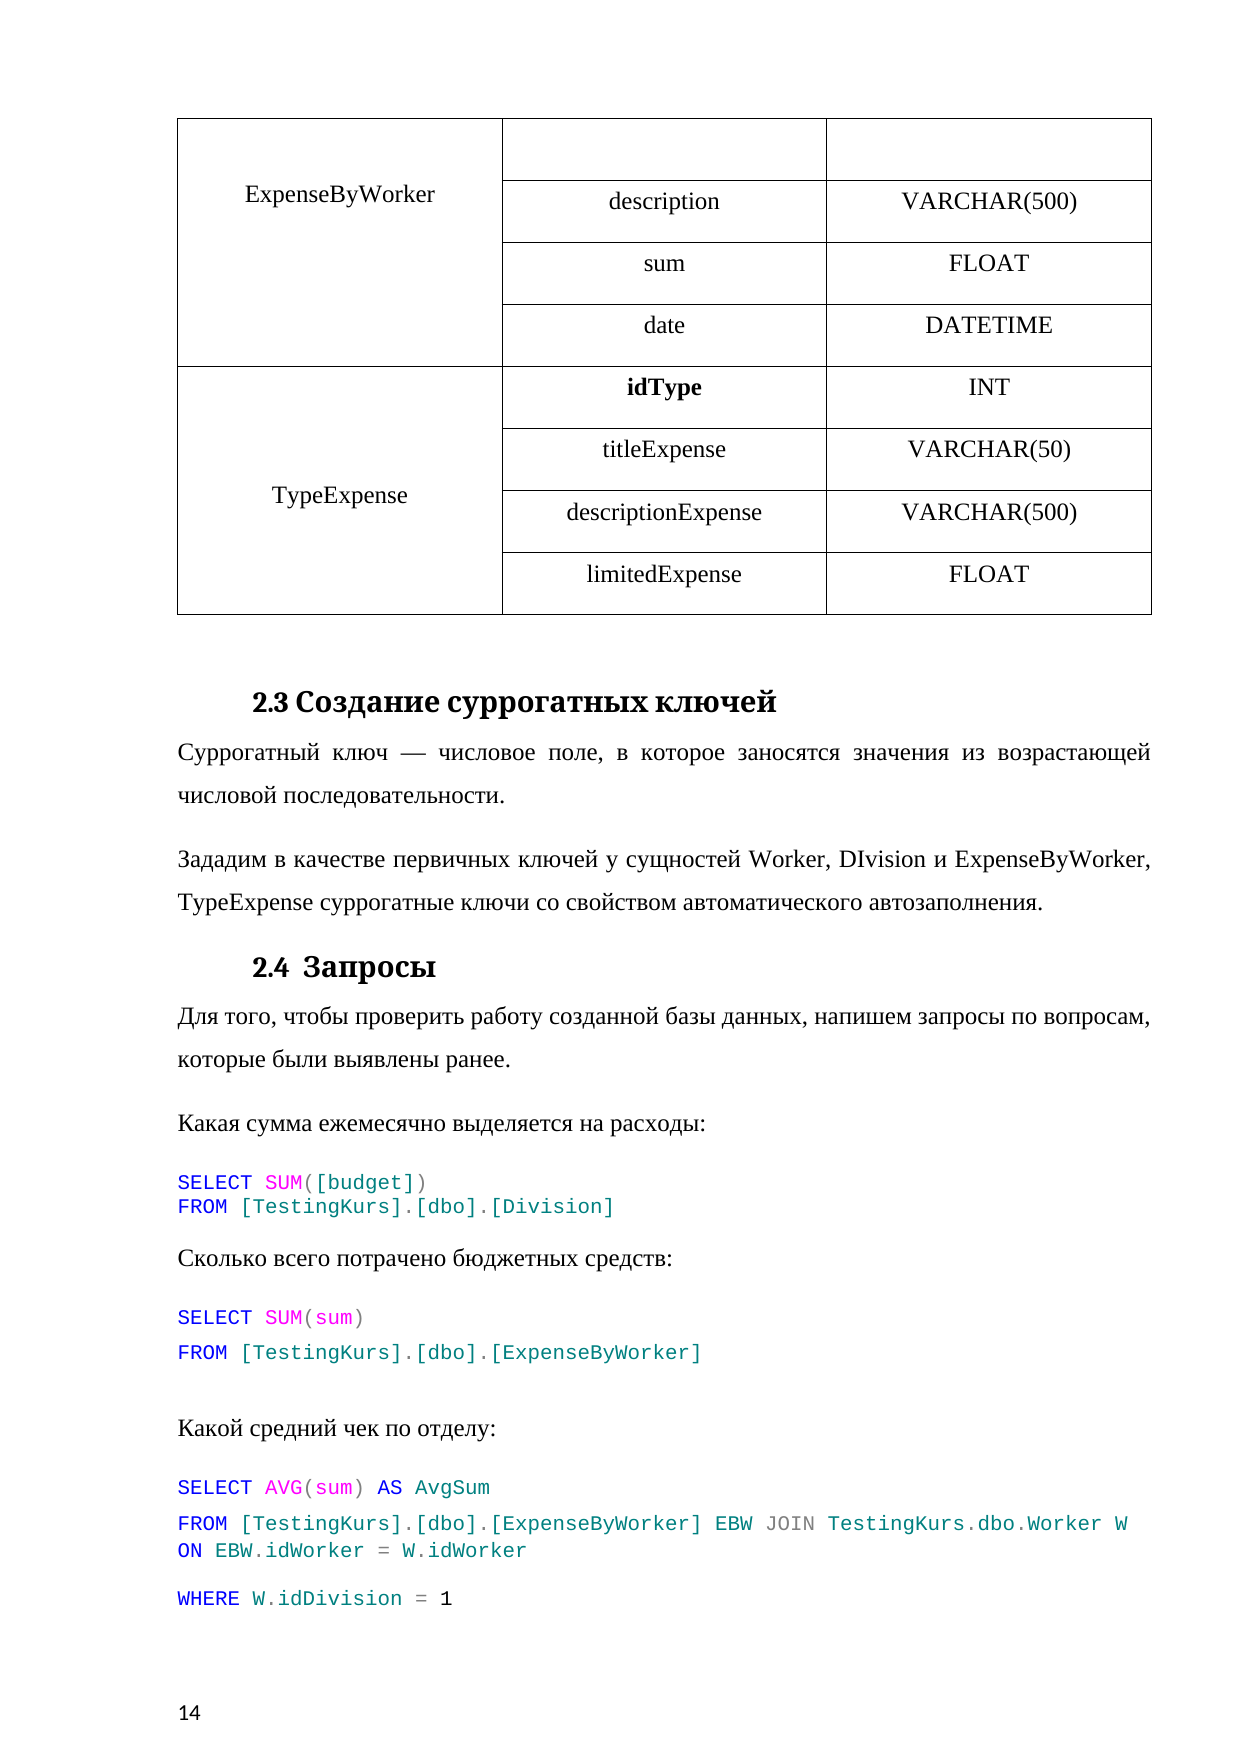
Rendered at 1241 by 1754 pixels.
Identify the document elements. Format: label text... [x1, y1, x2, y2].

table_cell description [503, 181, 826, 242]
text WHERE W.idDivision = 1 [177, 1588, 1152, 1611]
text FROM [TestingKurs].[dbo].[ExpenseByWorker] EBW JOIN TestingKurs.dbo.Worker W ON EBW.idWorker = W.idWorker [177, 1513, 1152, 1563]
table_cell idType [503, 367, 826, 428]
text Для того, чтобы проверить работу созданной базы данных, напишем запросы по вопросам, которые были выявлены ранее. [177, 1001, 1152, 1073]
table_cell sum [503, 243, 826, 304]
table_cell descriptionExpense [503, 491, 826, 552]
table_cell TypeExpense [178, 367, 502, 614]
text SELECT AVG(sum) AS AvgSum [177, 1477, 1152, 1501]
text Какая сумма ежемесячно выделяется на расходы: [177, 1108, 1152, 1137]
table_cell titleExpense [503, 429, 826, 490]
table_cell FLOAT [827, 243, 1151, 304]
text SELECT SUM([budget]) [177, 1172, 1152, 1196]
table_cell ExpenseByWorker [178, 119, 502, 366]
text Зададим в качестве первичных ключей у сущностей Worker, DIvision и ExpenseByWorker, TypeExpense суррогатные ключи со свойством автоматического автозаполнения. [177, 844, 1152, 916]
subtitle 2.4 Запросы [177, 951, 1152, 984]
table_cell [503, 119, 826, 179]
subtitle 2.3 Создание суррогатных ключей [177, 686, 1152, 720]
text Какой средний чек по отделу: [177, 1413, 1152, 1442]
table_cell [827, 119, 1151, 179]
text SELECT SUM(sum) [177, 1307, 1152, 1331]
text FROM [TestingKurs].[dbo].[Division] [177, 1196, 1152, 1219]
table_cell VARCHAR(500) [827, 491, 1151, 552]
table_cell VARCHAR(500) [827, 181, 1151, 242]
text FROM [TestingKurs].[dbo].[ExpenseByWorker] [177, 1342, 1152, 1366]
table_cell date [503, 305, 826, 366]
text Суррогатный ключ — числовое поле, в которое заносятся значения из возрастающей числовой последовательности. [177, 737, 1152, 808]
table_cell limitedExpense [503, 553, 826, 614]
table_cell INT [827, 367, 1151, 428]
table_cell VARCHAR(50) [827, 429, 1151, 490]
text Сколько всего потрачено бюджетных средств: [177, 1243, 1152, 1272]
table_cell FLOAT [827, 553, 1151, 614]
table_cell DATETIME [827, 305, 1151, 366]
